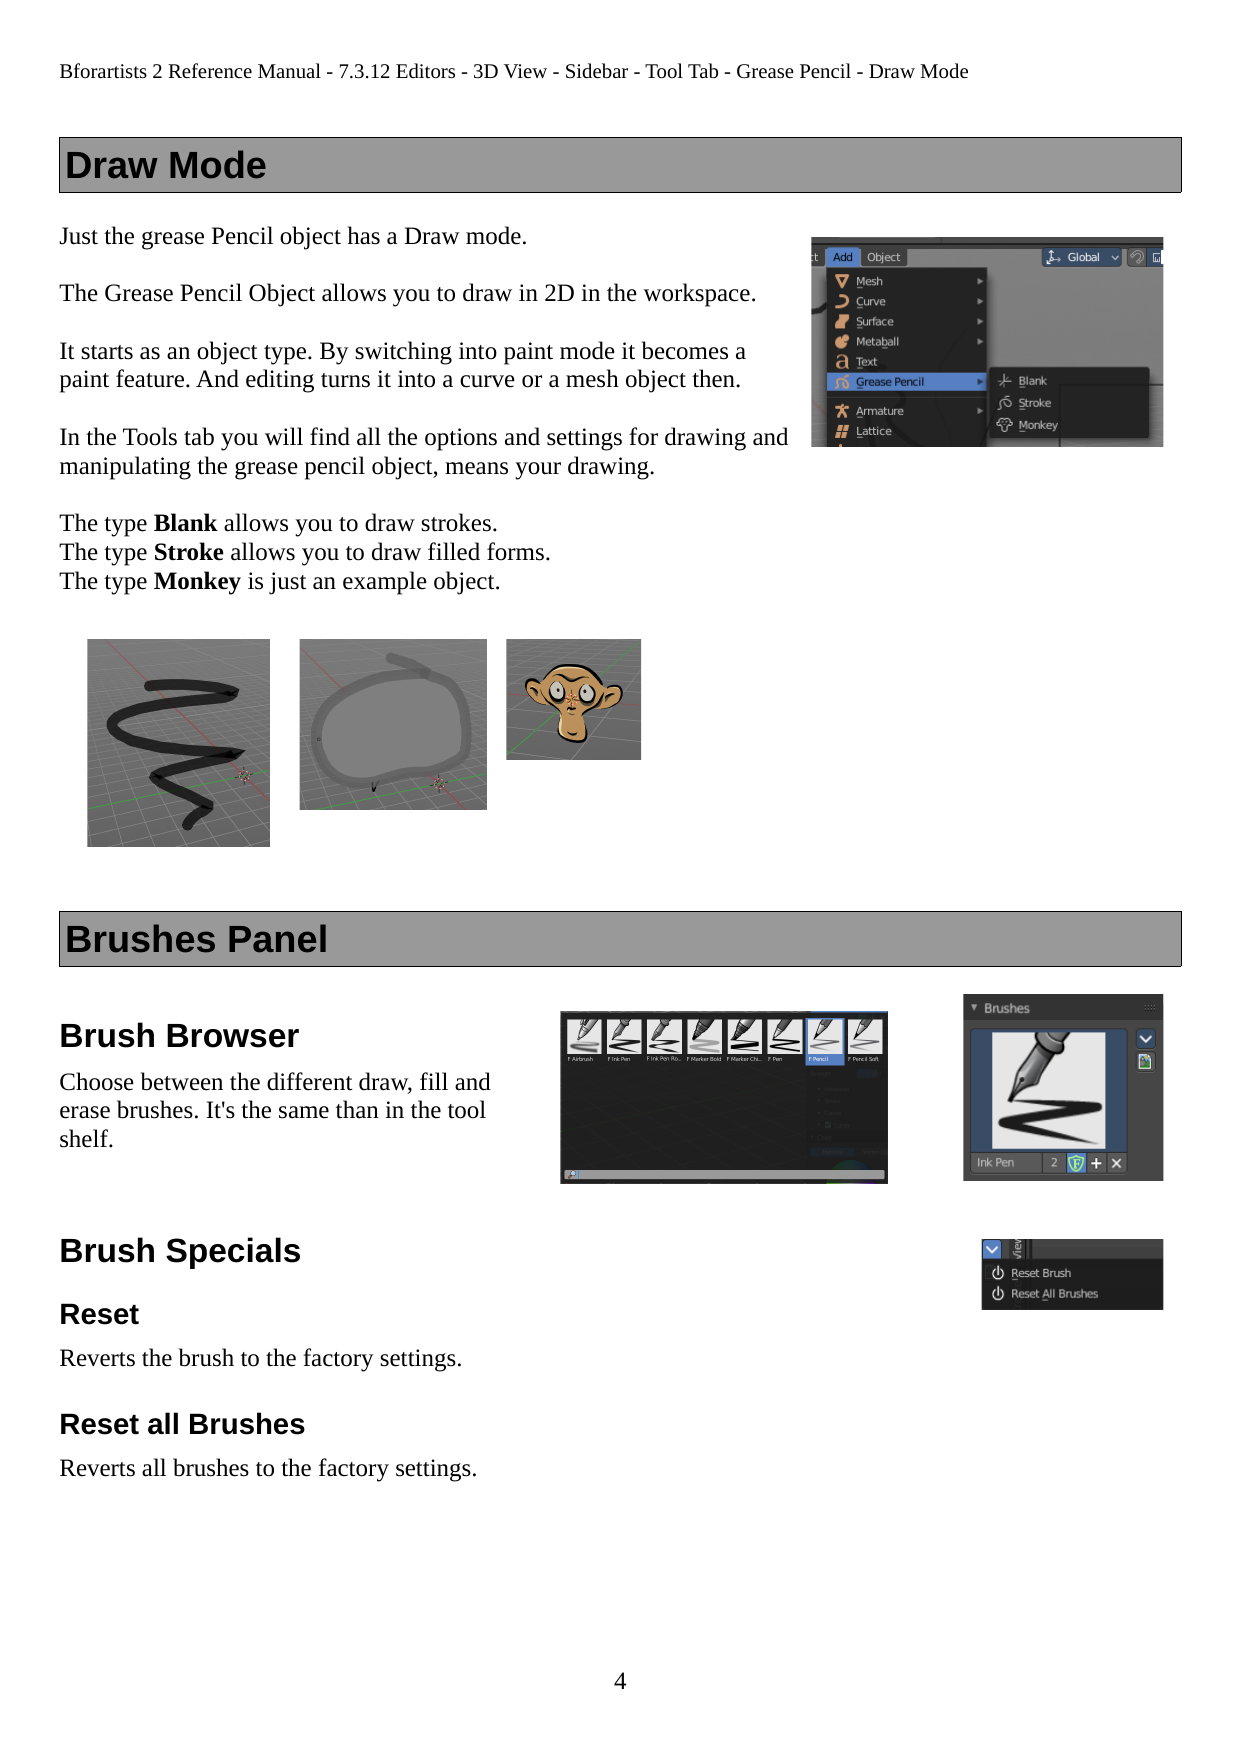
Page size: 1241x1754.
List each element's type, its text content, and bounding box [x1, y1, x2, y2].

subtitle Brush Browser [59, 1016, 560, 1054]
text The type Blank allows you to draw strokes. [59, 508, 1181, 537]
subtitle Reset [59, 1297, 1181, 1331]
text The Grease Pencil Object allows you to draw in 2D in the workspace. [59, 278, 811, 307]
subtitle Reset all Brushes [59, 1407, 1181, 1441]
picture [299, 639, 487, 810]
text Reverts the brush to the factory settings. [59, 1343, 1181, 1372]
table_header Draw Mode [60, 138, 1181, 192]
text The type Monkey is just an example object. [59, 566, 1181, 594]
subtitle [888, 1016, 963, 1054]
picture [811, 237, 1164, 447]
subtitle Brush Specials [59, 1231, 1181, 1270]
picture [560, 1011, 888, 1184]
text It starts as an object type. By switching into paint mode it becomes a paint feature. And editing turns it into a curve or a mesh object then. [59, 336, 811, 393]
picture [87, 639, 270, 847]
picture [506, 639, 642, 760]
text Reverts all brushes to the factory settings. [59, 1453, 1181, 1482]
picture [981, 1239, 1164, 1310]
text In the Tools tab you will find all the options and settings for drawing and manipulating the grease pencil object, means your drawing. [59, 422, 1181, 479]
text The type Stroke allows you to draw filled forms. [59, 537, 1181, 566]
picture [963, 994, 1164, 1181]
text Just the grease Pencil object has a Draw mode. [59, 221, 1181, 249]
text Choose between the different draw, fill and erase brushes. It's the same than in the tool shelf. [59, 1067, 560, 1153]
table_header Brushes Panel [60, 912, 1181, 966]
subtitle [1164, 1016, 1181, 1054]
text [888, 1067, 963, 1153]
